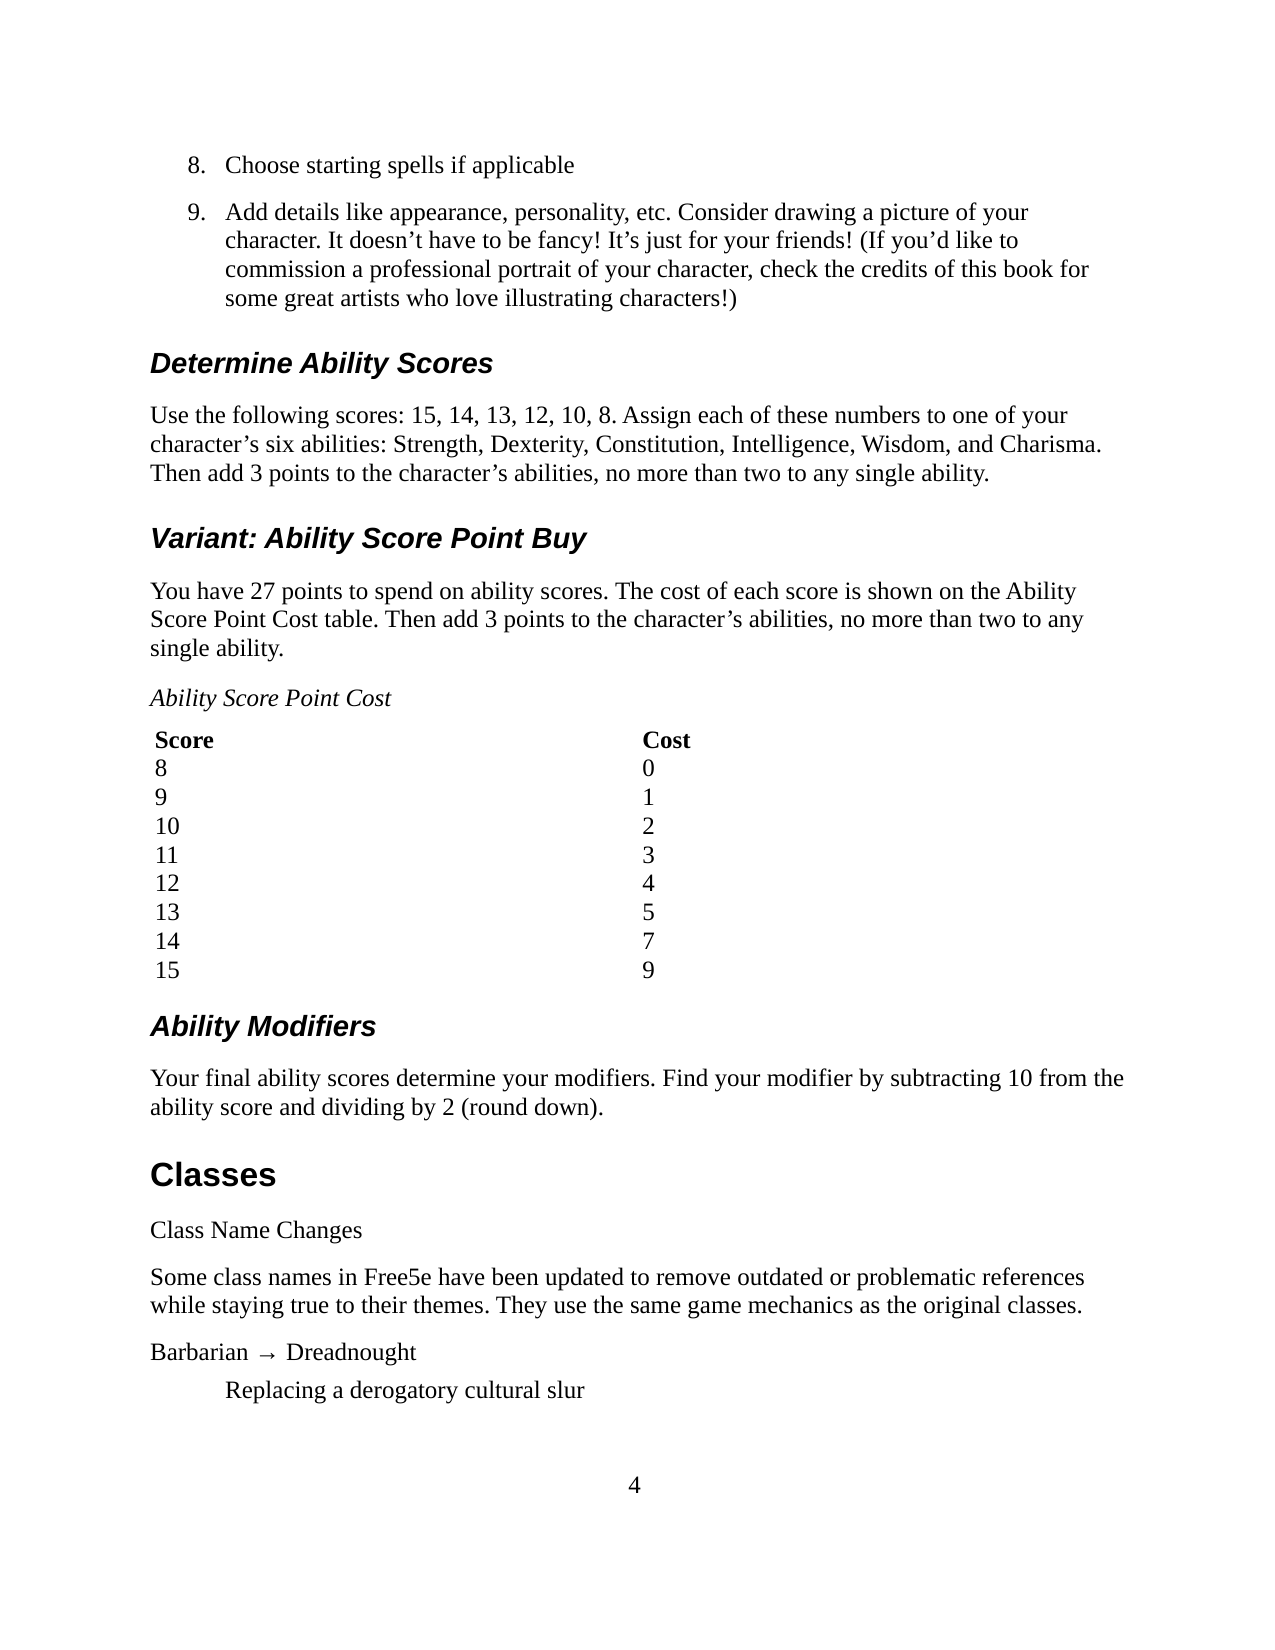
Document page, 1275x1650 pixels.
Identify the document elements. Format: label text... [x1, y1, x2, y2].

table_cell 8 [150, 754, 637, 782]
text Barbarian → Dreadnought [150, 1337, 1125, 1366]
table_cell 1 [638, 782, 1125, 811]
text Replacing a derogatory cultural slur [225, 1375, 1125, 1404]
list Choose starting spells if applicable [187, 150, 1125, 179]
table_header Score [150, 725, 637, 753]
list Add details like appearance, personality, etc. Consider drawing a picture of your character. It doesn’t have to be fancy! It’s just for your friends! (If you’d like to commission a professional portrait of your character, check the credits of this book for some great artists who love illustrating characters!) [187, 197, 1125, 312]
subtitle Classes [150, 1155, 1125, 1194]
text Class Name Changes [150, 1215, 1125, 1244]
subtitle Determine Ability Scores [150, 346, 1125, 379]
table_cell 4 [638, 869, 1125, 897]
text Some class names in Free5e have been updated to remove outdated or problematic references while staying true to their themes. They use the same game mechanics as the original classes. [150, 1262, 1125, 1319]
table_cell 2 [638, 811, 1125, 840]
table_header Cost [638, 725, 1125, 753]
subtitle Ability Modifiers [150, 1008, 1125, 1042]
text Ability Score Point Cost [150, 683, 1125, 712]
table_cell 10 [150, 811, 637, 840]
text You have 27 points to spend on ability scores. The cost of each score is shown on the Ability Score Point Cost table. Then add 3 points to the character’s abilities, no more than two to any single ability. [150, 576, 1125, 662]
table_cell 3 [638, 840, 1125, 868]
subtitle Variant: Ability Score Point Buy [150, 521, 1125, 554]
text Use the following scores: 15, 14, 13, 12, 10, 8. Assign each of these numbers to one of your character’s six abilities: Strength, Dexterity, Constitution, Intelligence, Wisdom, and Charisma. Then add 3 points to the character’s abilities, no more than two to any single ability. [150, 401, 1125, 487]
table_cell 13 [150, 897, 637, 926]
table_cell 12 [150, 869, 637, 897]
table_cell 7 [638, 926, 1125, 955]
table_cell 5 [638, 897, 1125, 926]
table_cell 0 [638, 754, 1125, 782]
table_cell 9 [638, 955, 1125, 983]
table_cell 15 [150, 955, 637, 983]
text Your final ability scores determine your modifiers. Find your modifier by subtracting 10 from the ability score and dividing by 2 (round down). [150, 1063, 1125, 1121]
table_cell 11 [150, 840, 637, 868]
table_cell 14 [150, 926, 637, 955]
table_cell 9 [150, 782, 637, 811]
